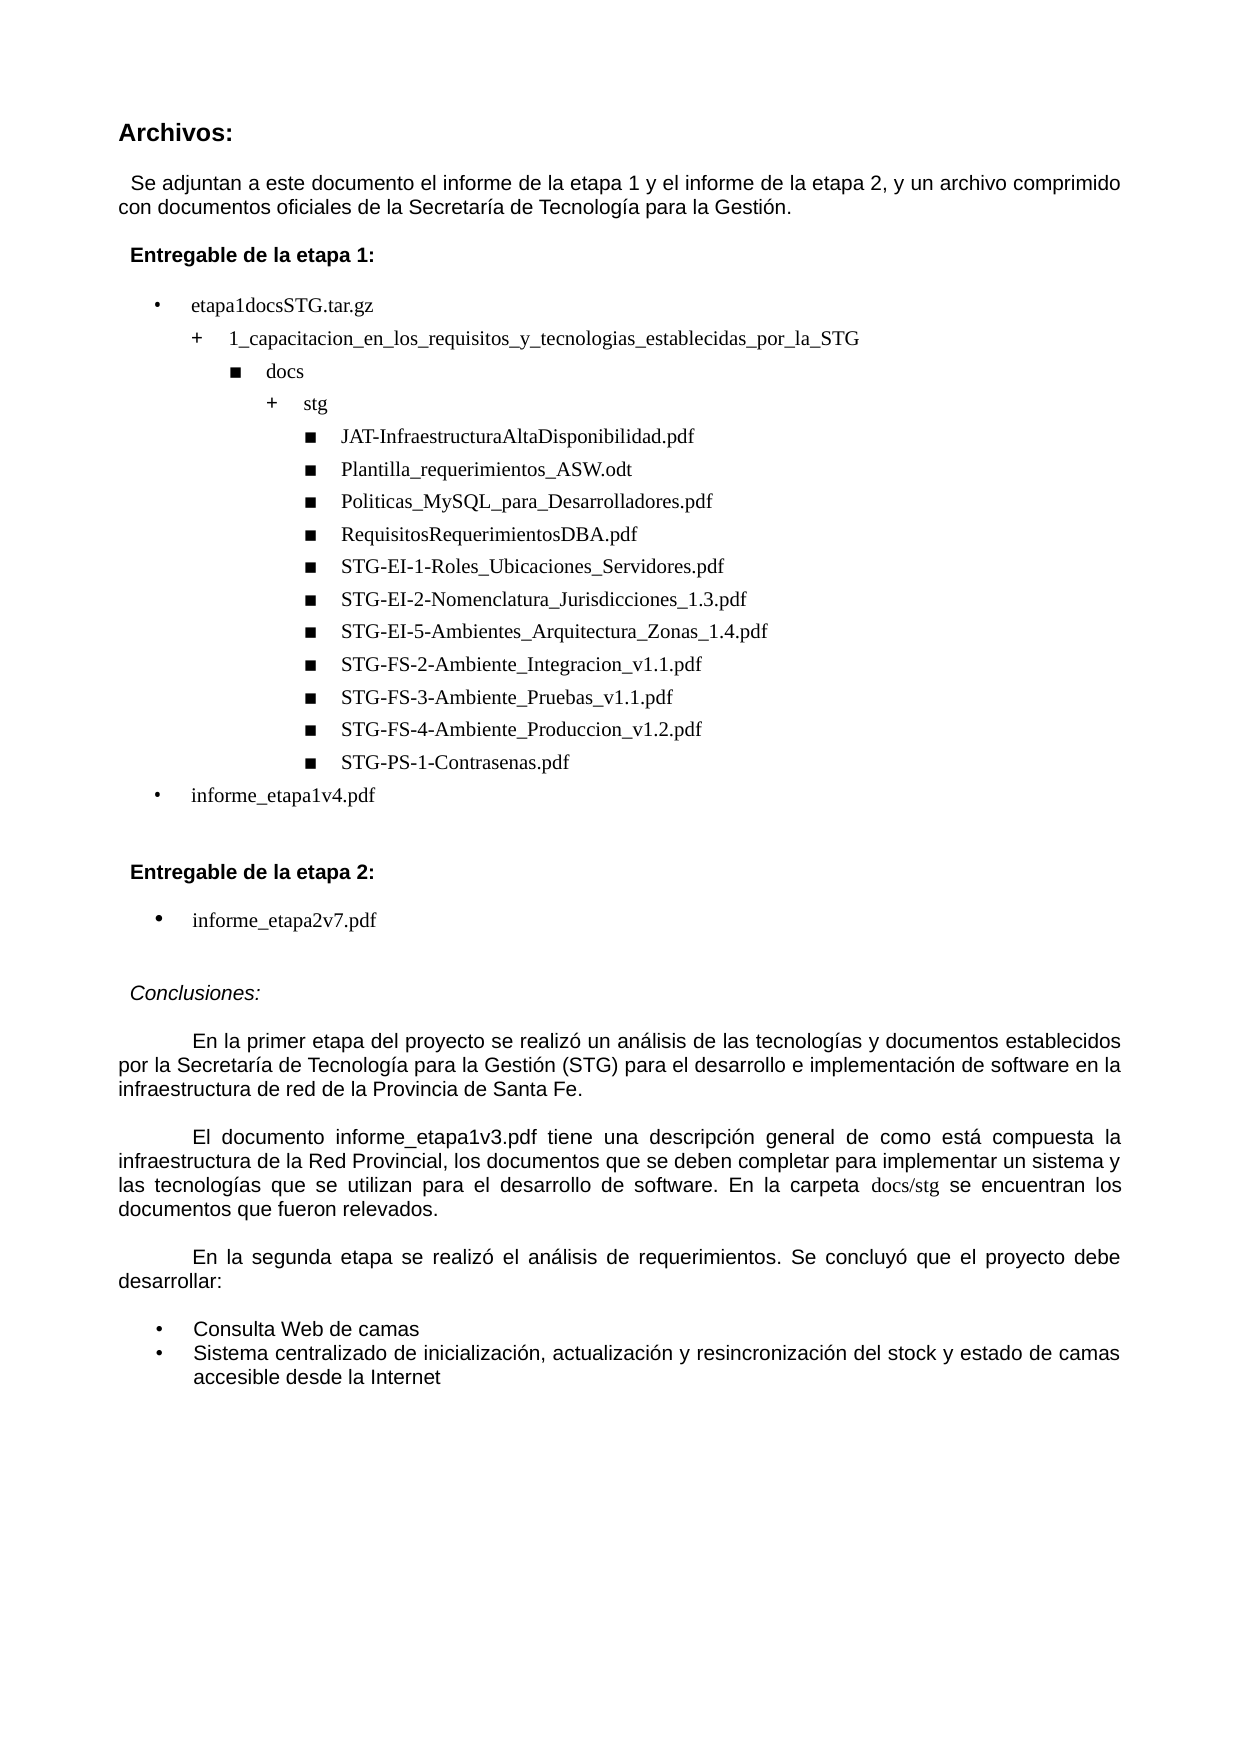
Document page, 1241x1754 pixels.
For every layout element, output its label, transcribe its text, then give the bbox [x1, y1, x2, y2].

list stg [266, 388, 1122, 417]
text El documento informe_etapa1v3.pdf tiene una descripción general de como está compuesta la infraestructura de la Red Provincial, los documentos que se deben completar para implementar un sistema y las tecnologías que se utilizan para el desarrollo de software. En la carpeta docs/stg se encuentran los documentos que fueron relevados. [118, 1125, 1122, 1221]
text En la primer etapa del proyecto se realizó un análisis de las tecnologías y documentos establecidos por la Secretaría de Tecnología para la Gestión (STG) para el desarrollo e implementación de software en la infraestructura de red de la Provincia de Santa Fe. [118, 1029, 1122, 1101]
list STG-EI-5-Ambientes_Arquitectura_Zonas_1.4.pdf [303, 617, 1122, 645]
list STG-FS-4-Ambiente_Produccion_v1.2.pdf [303, 714, 1122, 743]
list docs [228, 356, 1122, 384]
list Plantilla_requerimientos_ASW.odt [303, 454, 1122, 482]
list STG-EI-2-Nomenclatura_Jurisdicciones_1.3.pdf [303, 584, 1122, 612]
text En la segunda etapa se realizó el análisis de requerimientos. Se concluyó que el proyecto debe desarrollar: [118, 1245, 1122, 1293]
text Entregable de la etapa 2: [118, 860, 1122, 884]
list STG-FS-2-Ambiente_Integracion_v1.1.pdf [303, 649, 1122, 678]
text Entregable de la etapa 1: [118, 243, 1122, 267]
list 1_capacitacion_en_los_requisitos_y_tecnologias_establecidas_por_la_STG [191, 323, 1122, 352]
list JAT-InfraestructuraAltaDisponibilidad.pdf [303, 421, 1122, 449]
list RequisitosRequerimientosDBA.pdf [303, 519, 1122, 547]
text Se adjuntan a este documento el informe de la etapa 1 y el informe de la etapa 2, y un archivo comprimido con documentos oficiales de la Secretaría de Tecnología para la Gestión. [118, 171, 1122, 219]
list informe_etapa1v4.pdf [153, 780, 1122, 808]
list informe_etapa2v7.pdf [154, 908, 1122, 933]
list Consulta Web de camas [156, 1317, 1122, 1341]
list STG-PS-1-Contrasenas.pdf [303, 747, 1122, 776]
list Politicas_MySQL_para_Desarrolladores.pdf [303, 486, 1122, 515]
list STG-FS-3-Ambiente_Pruebas_v1.1.pdf [303, 682, 1122, 710]
text Archivos: [118, 118, 1122, 147]
list etapa1docsSTG.tar.gz [153, 291, 1122, 319]
list Sistema centralizado de inicialización, actualización y resincronización del stock y estado de camas accesible desde la Internet [156, 1341, 1122, 1389]
text Conclusiones: [118, 981, 1122, 1005]
list STG-EI-1-Roles_Ubicaciones_Servidores.pdf [303, 551, 1122, 580]
